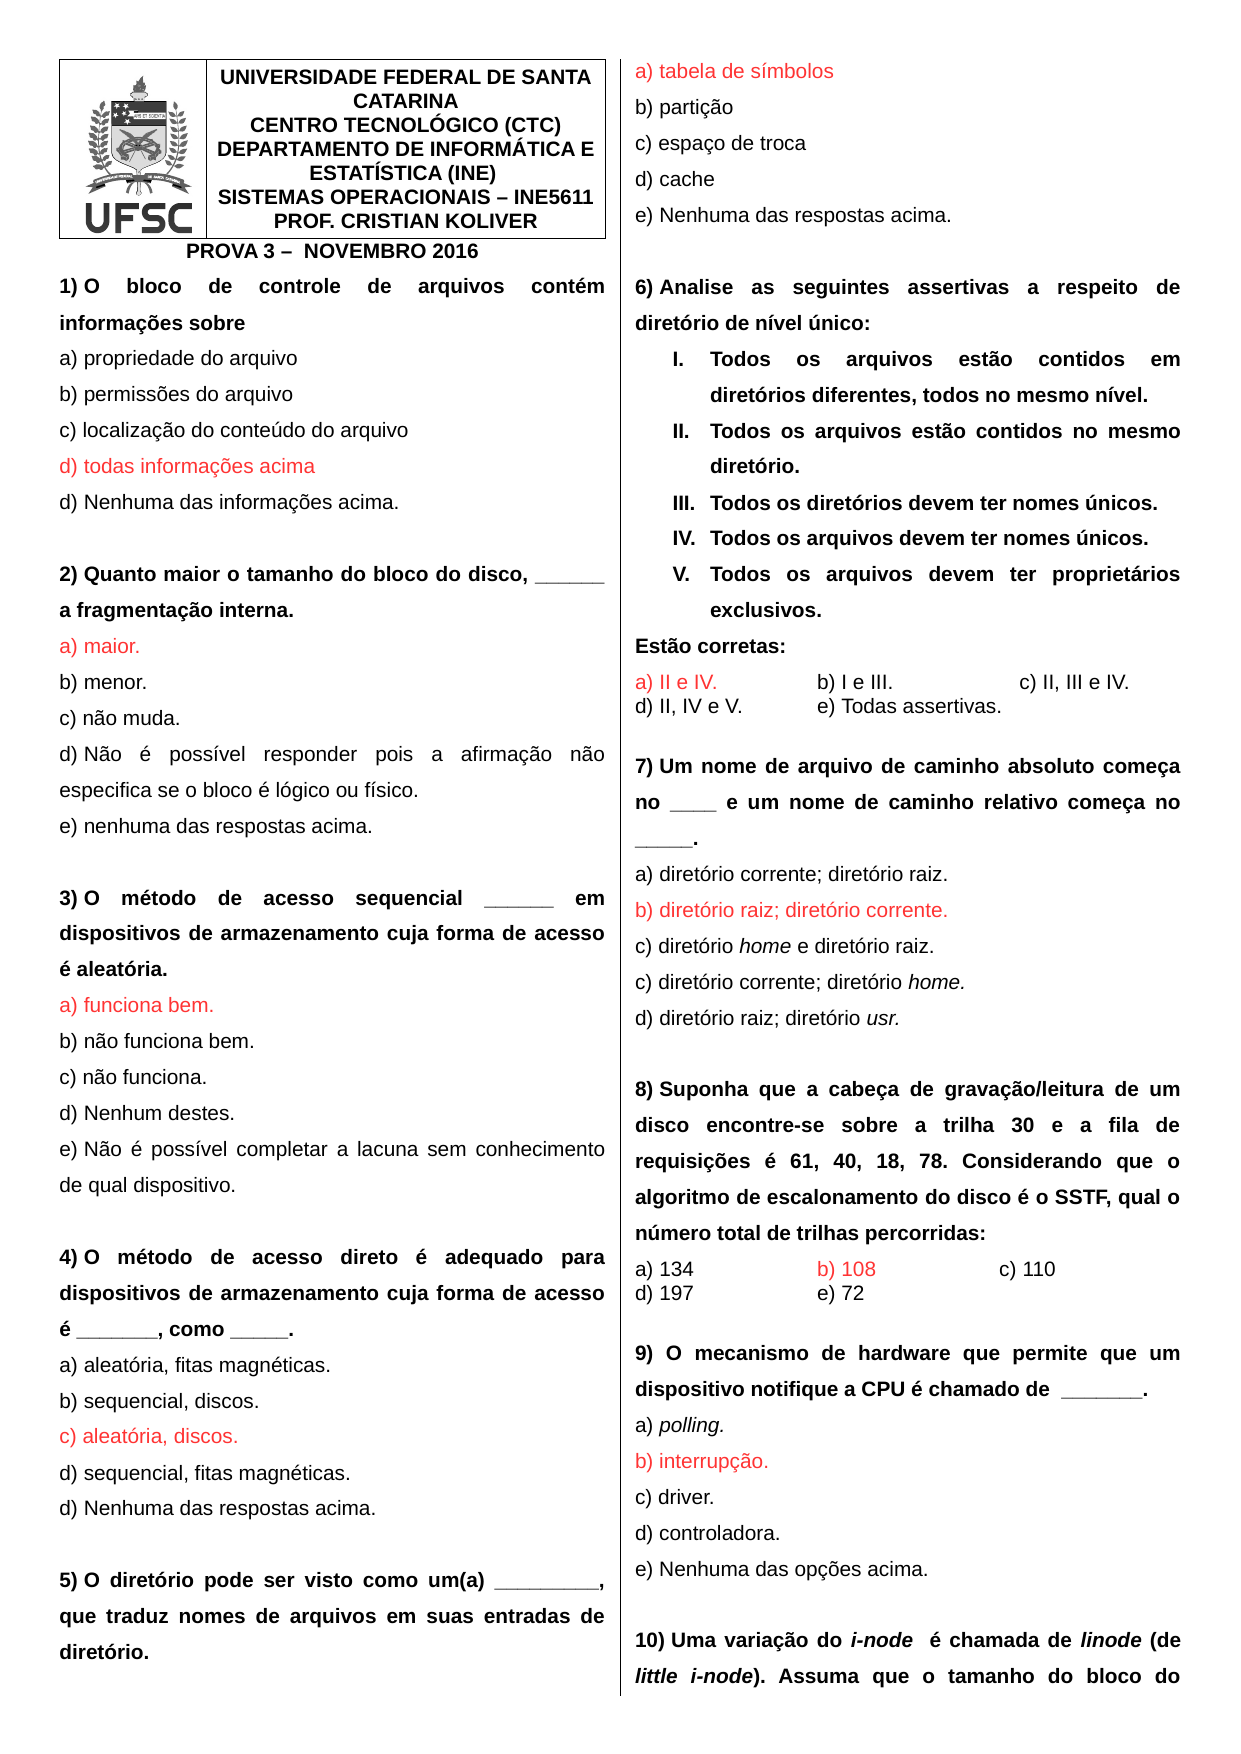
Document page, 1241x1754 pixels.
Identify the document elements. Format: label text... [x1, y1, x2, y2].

table_cell [999, 1281, 1181, 1305]
table_header UNIVERSIDADE FEDERAL DE SANTA CATARINA CENTRO TECNOLÓGICO (CTC) DEPARTAMENTO DE INFORMÁTICA E ESTATÍSTICA (INE) SISTEMAS OPERACIONAIS – INE5611 PROF. CRISTIAN KOLIVER [207, 60, 605, 238]
text 10) Uma variação do i-node é chamada de linode (de little i-node). Assuma que o tamanho do bloco do [635, 1628, 1181, 1688]
text e) Nenhuma das respostas acima. [635, 203, 1181, 227]
text d) Nenhum destes. [59, 1101, 605, 1125]
text d) Nenhuma das respostas acima. [59, 1496, 605, 1520]
text c) não funciona. [59, 1065, 605, 1089]
table_header c) II, III e IV. [1019, 670, 1182, 694]
text c) espaço de troca [635, 131, 1181, 155]
text b) sequencial, discos. [59, 1388, 605, 1412]
text a) polling. [635, 1413, 1181, 1437]
text d) cache [635, 167, 1181, 191]
table_cell e) Todas assertivas. [817, 694, 1019, 718]
table_header b) I e III. [817, 670, 1019, 694]
text 6) Analise as seguintes assertivas a respeito de diretório de nível único: [635, 275, 1181, 334]
text b) partição [635, 95, 1181, 119]
text PROVA 3 – NOVEMBRO 2016 [59, 239, 605, 262]
list Todos os arquivos devem ter nomes únicos. [672, 526, 1181, 550]
text d) controladora. [635, 1521, 1181, 1544]
table_cell d) 197 [635, 1281, 817, 1305]
text d) diretório raiz; diretório usr. [635, 1005, 1181, 1029]
text 1) O bloco de controle de arquivos contém informações sobre [59, 274, 605, 334]
text b) diretório raiz; diretório corrente. [635, 898, 1181, 922]
text b) menor. [59, 670, 605, 694]
text b) não funciona bem. [59, 1029, 605, 1053]
text 9) O mecanismo de hardware que permite que um dispositivo notifique a CPU é chamado de _______. [635, 1341, 1181, 1401]
text 4) O método de acesso direto é adequado para dispositivos de armazenamento cuja forma de acesso é _______, como _____. [59, 1245, 605, 1341]
text c) aleatória, discos. [59, 1424, 605, 1448]
table_header b) 108 [817, 1257, 999, 1281]
text d) Não é possível responder pois a afirmação não especifica se o bloco é lógico ou físico. [59, 742, 605, 801]
text 7) Um nome de arquivo de caminho absoluto começa no ____ e um nome de caminho relativo começa no _____. [635, 754, 1181, 850]
text d) sequencial, fitas magnéticas. [59, 1460, 605, 1484]
table_header a) 134 [635, 1257, 817, 1281]
text 2) Quanto maior o tamanho do bloco do disco, ______ a fragmentação interna. [59, 562, 605, 622]
text e) Nenhuma das opções acima. [635, 1556, 1181, 1580]
text a) tabela de símbolos [635, 59, 1181, 83]
table_header a) II e IV. [635, 670, 817, 694]
text c) driver. [635, 1484, 1181, 1508]
text c) diretório home e diretório raiz. [635, 933, 1181, 957]
text a) propriedade do arquivo [59, 346, 605, 370]
text c) não muda. [59, 706, 605, 729]
text c) localização do conteúdo do arquivo [59, 418, 605, 442]
list Todos os arquivos devem ter proprietários exclusivos. [672, 562, 1181, 622]
text c) diretório corrente; diretório home. [635, 969, 1181, 993]
list Todos os arquivos estão contidos no mesmo diretório. [672, 418, 1181, 478]
table_cell e) 72 [817, 1281, 999, 1305]
text b) permissões do arquivo [59, 382, 605, 406]
text d) Nenhuma das informações acima. [59, 490, 605, 514]
table_header c) 110 [999, 1257, 1181, 1281]
table_cell [1019, 694, 1182, 718]
text a) diretório corrente; diretório raiz. [635, 862, 1181, 886]
table_header [60, 60, 206, 238]
list Todos os arquivos estão contidos em diretórios diferentes, todos no mesmo nível. [672, 347, 1181, 406]
text a) aleatória, fitas magnéticas. [59, 1352, 605, 1376]
table_cell d) II, IV e V. [635, 694, 817, 718]
text d) todas informações acima [59, 454, 605, 478]
text a) maior. [59, 634, 605, 658]
list Todos os diretórios devem ter nomes únicos. [672, 490, 1181, 514]
text e) nenhuma das respostas acima. [59, 813, 605, 837]
text 3) O método de acesso sequencial ______ em dispositivos de armazenamento cuja forma de acesso é aleatória. [59, 885, 605, 981]
text Estão corretas: [635, 634, 1181, 658]
text 8) Suponha que a cabeça de gravação/leitura de um disco encontre-se sobre a trilha 30 e a fila de requisições é 61, 40, 18, 78. Considerando que o algoritmo de escalonamento do disco é o SSTF, qual o número total de trilhas percorridas: [635, 1077, 1181, 1245]
text e) Não é possível completar a lacuna sem conhecimento de qual dispositivo. [59, 1137, 605, 1197]
text b) interrupção. [635, 1449, 1181, 1473]
text 5) O diretório pode ser visto como um(a) _________, que traduz nomes de arquivos em suas entradas de diretório. [59, 1568, 605, 1664]
text a) funciona bem. [59, 993, 605, 1017]
